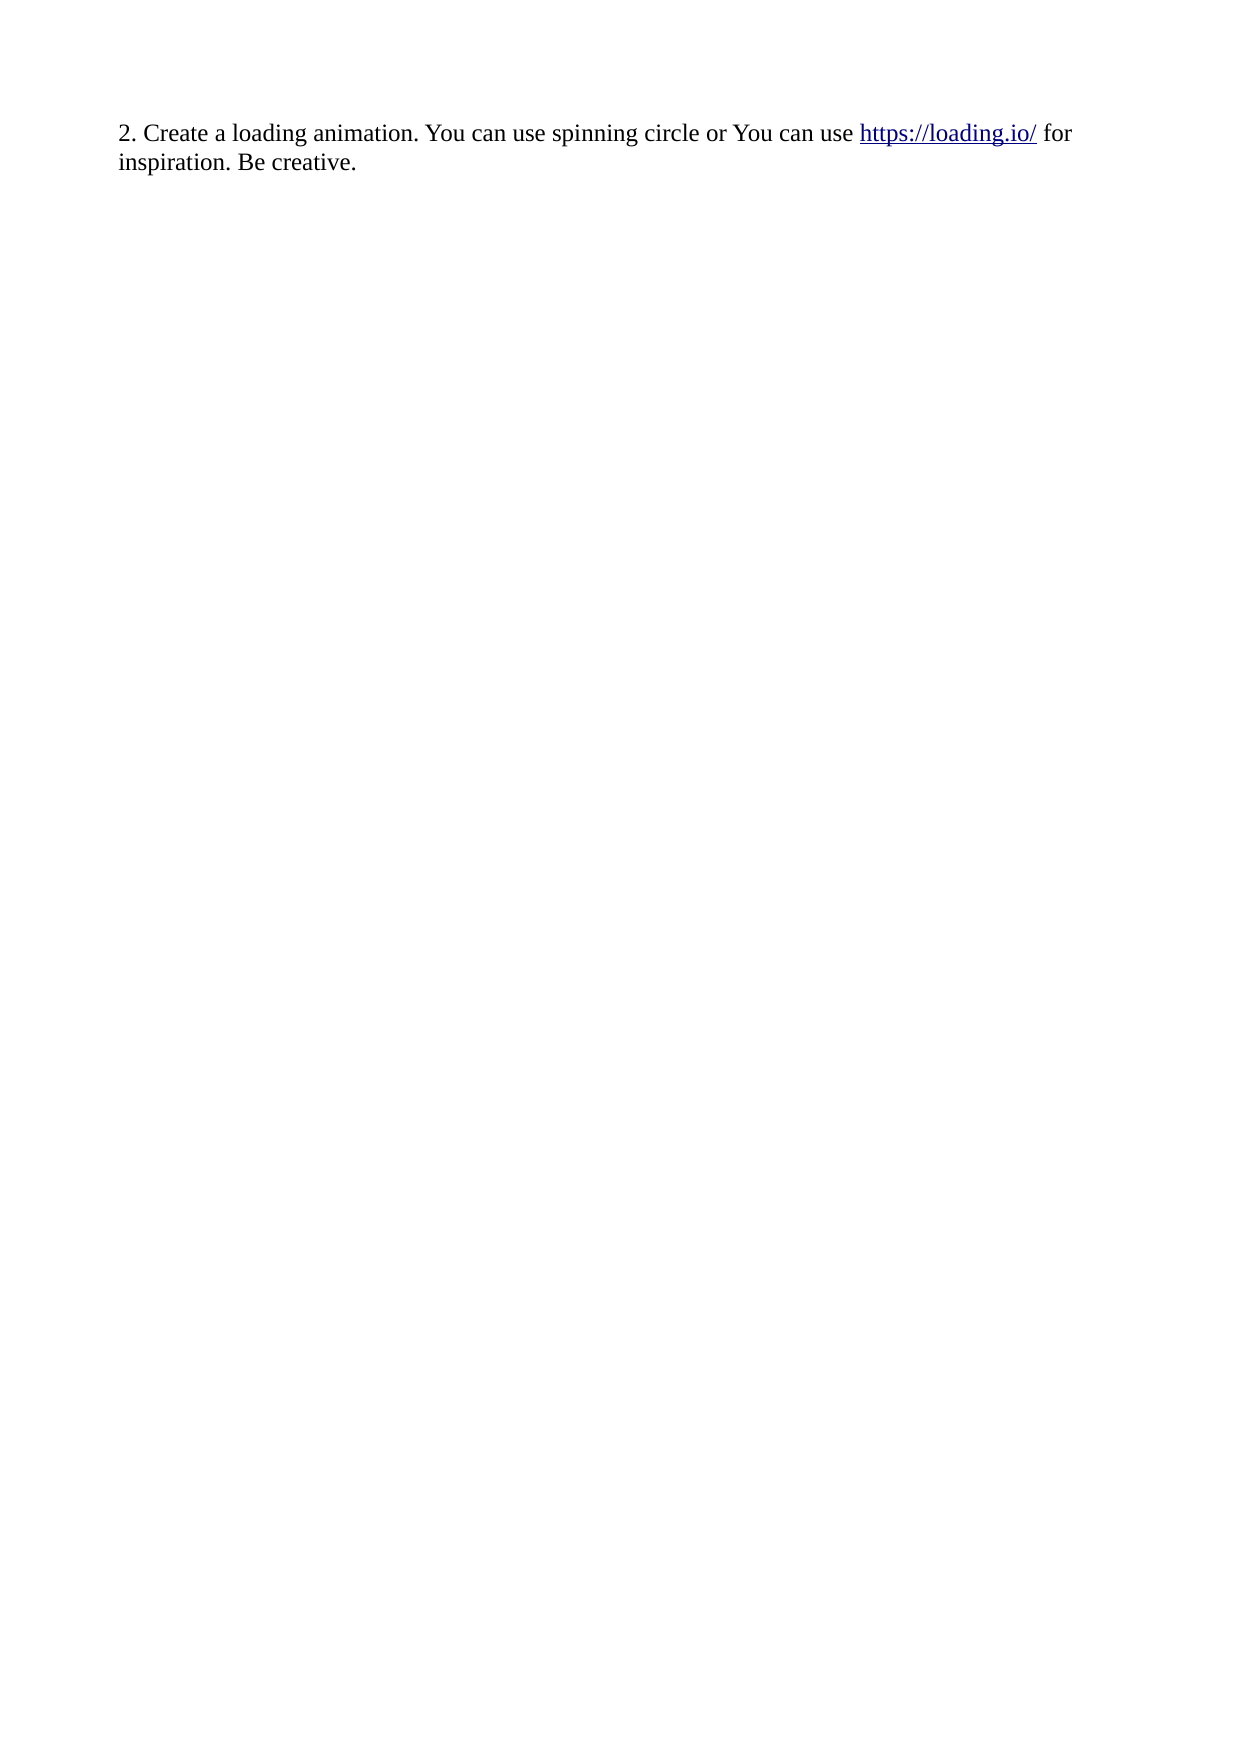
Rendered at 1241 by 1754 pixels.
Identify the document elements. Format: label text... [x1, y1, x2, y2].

text 2. Create a loading animation. You can use spinning circle or You can use https://loading.io/ for inspiration. Be creative. [118, 118, 1122, 176]
